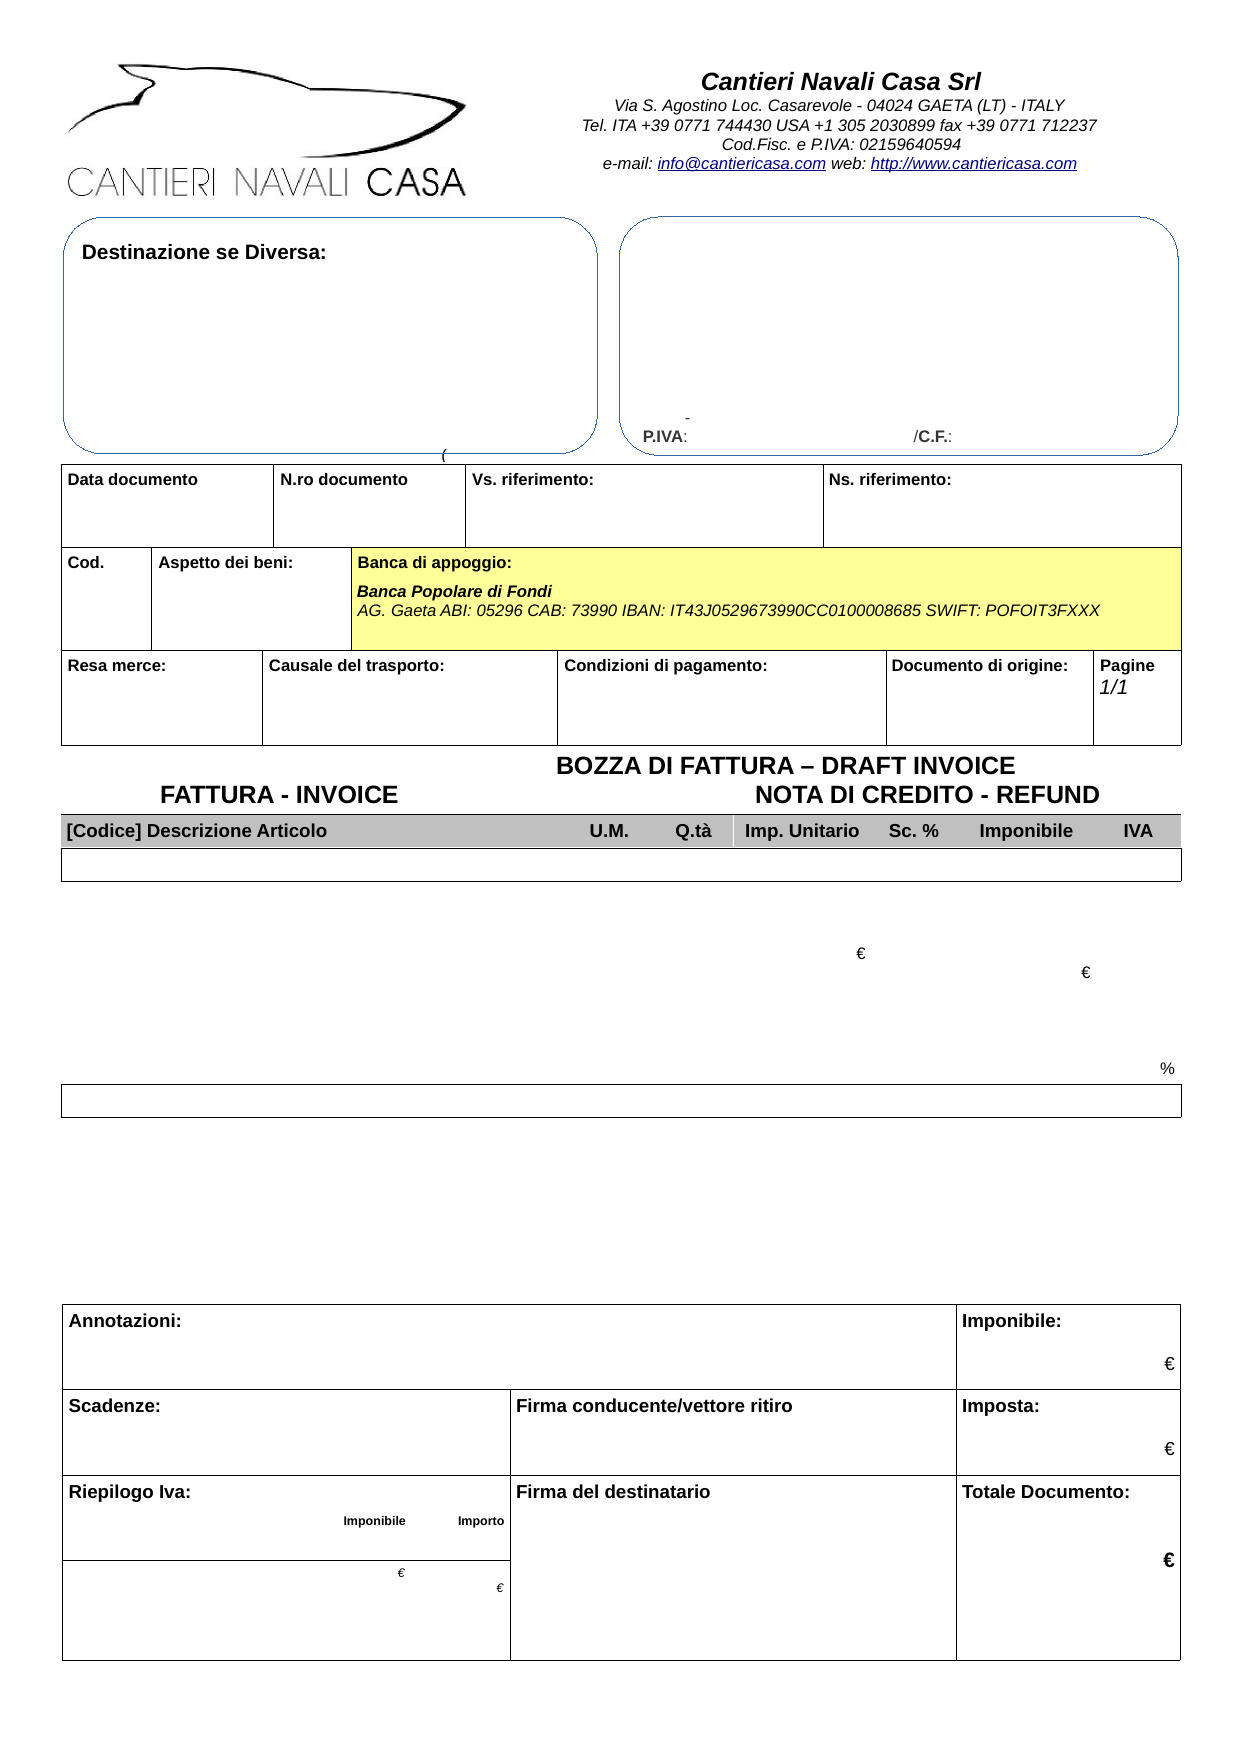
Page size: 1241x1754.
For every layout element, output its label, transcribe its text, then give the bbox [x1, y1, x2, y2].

table_cell </for> [62, 1085, 1181, 1117]
table_cell <str('%.0f' % line.discount) +'%'> [871, 882, 956, 1084]
table_cell <for each="line in o.invoice_line"> [62, 849, 1181, 881]
table_header Destinazione se Diversa: <if test="o.partner_id.title"> <o.partner_id.title.name or ''> </if> <o.partner_id.name or ''> <if test="o.sale_order_ids"> <o.sale_order_ids[0].partner_shipping_id.street or ''> <o.sale_order_ids[0].partner_shipping_id.zip or ''> <o.sale_order_ids[0].partner_shipping_id.city or ''> (<if test="o.sale_order_ids[0].partner_shipping_id.state_id"><o.sale_order_ids[0].partner_shipping_id.state_id.code or ''></if>) - <o.sale_order_ids[0].partner_shipping_id.country_id.name> </if> P.IVA: <objects[0].partner_id.vat or ''> TEL/FAX: <objects[0].partner_id.phone or ''> / <objects[0].partner_id.fax or ''> [61, 234, 549, 463]
table_cell <line.uos_id.name or ''> [565, 882, 653, 1084]
table_header Imp. Unitario [734, 815, 871, 847]
table_header [Codice] Descrizione Articolo [61, 815, 565, 847]
table_header Pagine 1/1 [1094, 651, 1181, 745]
table_header Sc. % [871, 815, 956, 847]
picture [63, 46, 468, 199]
table_header Documento di origine: <o.origin or ''> [887, 651, 1093, 745]
table_header IVA [1096, 815, 1181, 847]
table_header Vs. riferimento: <if test="o.partner_id.title"> <o.partner_id.title.name or ''> </if> <o.partner_id.name or ''> [466, 465, 823, 547]
table_cell <line.name or ''> [61, 882, 565, 1084]
table_header <if test="o.partner_id.title"> <o.partner_id.title.name or ''> </if> <o.partner_id.name or ''> <o.address_invoice_id.street or ''> <o.address_invoice_id.street2 or ''> <o.address_invoice_id.zip or ''> <o.address_invoice_id.city or ''> <o.address_invoice_id.state_id and '('+o.address_invoice_id.state_id.code+')' or ''> - <o.address_invoice_id.country_id.name or ''> P.IVA: <objects[0].partner_id.vat or ''>/C.F.: <objects[0].partner_id.fiscalcode or ''> TEL/FAX: <objects[0].partner_id.phone or ''> / <objects[0].partner_id.fax or ''> [622, 234, 1181, 463]
table_header Resa merce: <o.carriage_condition_id.name or ''> [62, 651, 262, 745]
table_header Aspetto dei beni: <o.goods_description_id.name or ''> [152, 548, 351, 650]
table_header Condizioni di pagamento: <o.payment_term.name or ''> [558, 651, 886, 745]
table_header [549, 234, 622, 463]
table_header Cod. <o.partner_id.ref or ''> [62, 548, 151, 650]
table_header U.M. [565, 815, 653, 847]
table_cell <line.price_subtotal and formatLang(line.price_subtotal) or ''> € [956, 882, 1096, 1084]
table_header Banca di appoggio: Banca Popolare di Fondi AG. Gaeta ABI: 05296 CAB: 73990 IBAN: IT43J0529673990CC0100008685 SWIFT: POFOIT3FXXX [352, 548, 1181, 650]
table_header Data documento <o.date_invoice and formatLang(o.date_invoice,date=True) or ''> [62, 465, 273, 547]
table_header N.ro documento <o.number or ''> [274, 465, 465, 547]
table_cell <line.price_unit and formatLang(line.price_unit) or ''> € [734, 882, 871, 1084]
table_cell <line.invoice_line_tax_id and formatLang((line.invoice_line_tax_id[0].amount) * 100) or ''> % [1096, 882, 1181, 1084]
table_header Imponibile [956, 815, 1096, 847]
table_header Q.tà [653, 815, 733, 847]
table_header Causale del trasporto: <o.transportation_reason_id.name or ''> [263, 651, 557, 745]
table_cell <if test="o.type == 'out_invoice' or o.type == 'in_invoice'"><if test="o.state == 'draft'">BOZZA DI FATTURA – DRAFT INVOICE</if><if test="o.state != 'draft'">FATTURA - INVOICE</if></if><if test="o.type == 'out_refund' or o.type == 'in_refund'">NOTA DI CREDITO - REFUND</if> [61, 746, 1181, 814]
table_header Ns. riferimento: <if test="o.user_id"> <o.user_id.name or ''> </if> [824, 465, 1181, 547]
table_cell <formatLang(line.quantity)> [653, 882, 733, 1084]
